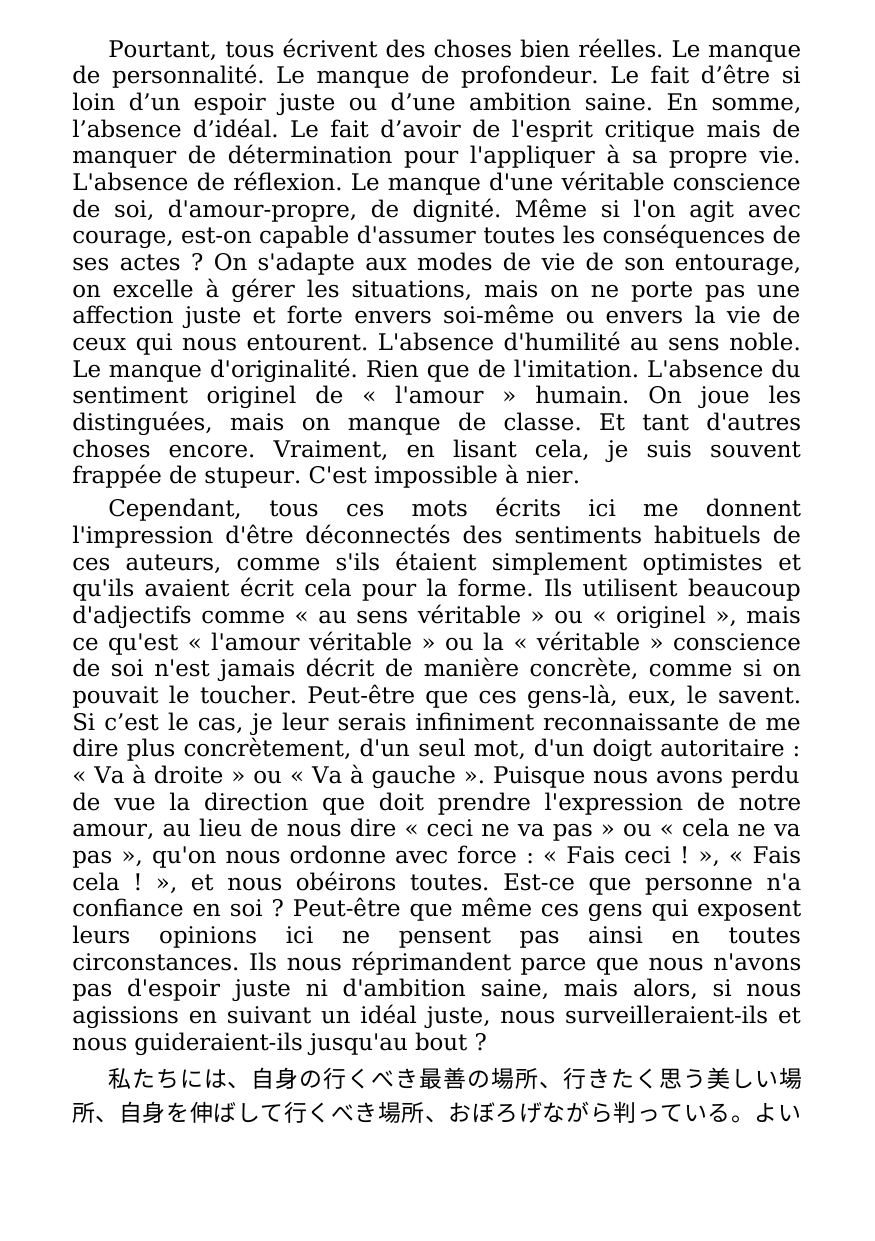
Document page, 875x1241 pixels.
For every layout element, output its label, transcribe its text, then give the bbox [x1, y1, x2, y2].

text 私たちには、自身の行くべき最善の場所、行きたく思う美しい場所、自身を伸ばして行くべき場所、おぼろげながら判っている。よい [72, 1061, 802, 1128]
text Pourtant, tous écrivent des choses bien réelles. Le manque de personnalité. Le manque de profondeur. Le fait d’être si loin d’un espoir juste ou d’une ambition saine. En somme, l’absence d’idéal. Le fait d’avoir de l'esprit critique mais de manquer de détermination pour l'appliquer à sa propre vie. L'absence de réflexion. Le manque d'une véritable conscience de soi, d'amour-propre, de dignité. Même si l'on agit avec courage, est-on capable d'assumer toutes les conséquences de ses actes ? On s'adapte aux modes de vie de son entourage, on excelle à gérer les situations, mais on ne porte pas une affection juste et forte envers soi-même ou envers la vie de ceux qui nous entourent. L'absence d'humilité au sens noble. Le manque d'originalité. Rien que de l'imitation. L'absence du sentiment originel de « l'amour » humain. On joue les distinguées, mais on manque de classe. Et tant d'autres choses encore. Vraiment, en lisant cela, je suis souvent frappée de stupeur. C'est impossible à nier. [72, 36, 802, 489]
text Cependant, tous ces mots écrits ici me donnent l'impression d'être déconnectés des sentiments habituels de ces auteurs, comme s'ils étaient simplement optimistes et qu'ils avaient écrit cela pour la forme. Ils utilisent beaucoup d'adjectifs comme « au sens véritable » ou « originel », mais ce qu'est « l'amour véritable » ou la « véritable » conscience de soi n'est jamais décrit de manière concrète, comme si on pouvait le toucher. Peut-être que ces gens-là, eux, le savent. Si c’est le cas, je leur serais infiniment reconnaissante de me dire plus concrètement, d'un seul mot, d'un doigt autoritaire : « Va à droite » ou « Va à gauche ». Puisque nous avons perdu de vue la direction que doit prendre l'expression de notre amour, au lieu de nous dire « ceci ne va pas » ou « cela ne va pas », qu'on nous ordonne avec force : « Fais ceci ! », « Fais cela ! », et nous obéirons toutes. Est-ce que personne n'a confiance en soi ? Peut-être que même ces gens qui exposent leurs opinions ici ne pensent pas ainsi en toutes circonstances. Ils nous réprimandent parce que nous n'avons pas d'espoir juste ni d'ambition saine, mais alors, si nous agissions en suivant un idéal juste, nous surveilleraient-ils et nous guideraient-ils jusqu'au bout ? [72, 495, 802, 1055]
